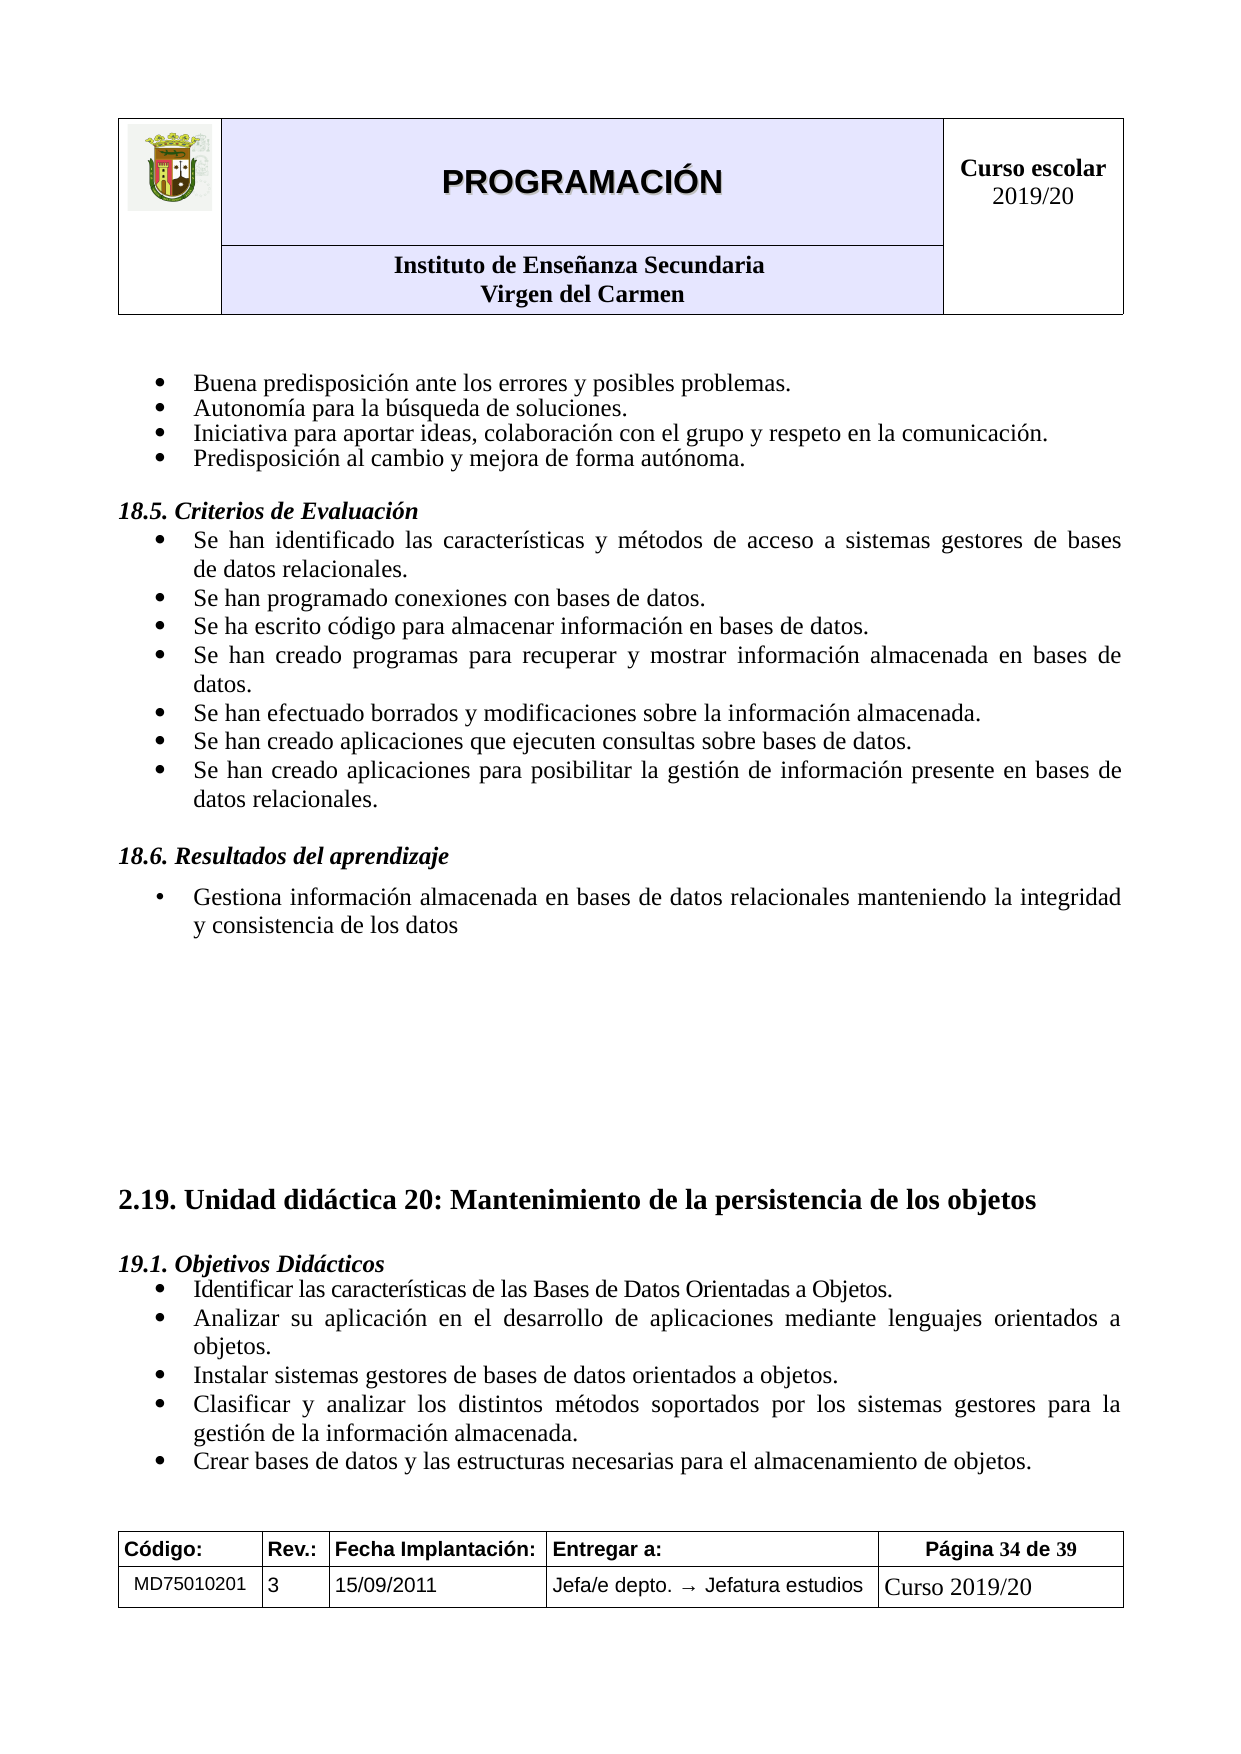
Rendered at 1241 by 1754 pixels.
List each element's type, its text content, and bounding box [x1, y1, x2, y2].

list Identificar las características de las Bases de Datos Orientadas a Objetos. [156, 1278, 1122, 1303]
list Gestiona información almacenada en bases de datos relacionales manteniendo la integridad y consistencia de los datos [156, 882, 1122, 939]
subtitle Criterios de Evaluación [118, 496, 1122, 525]
list Crear bases de datos y las estructuras necesarias para el almacenamiento de objetos. [156, 1446, 1122, 1475]
subtitle Resultados del aprendizaje [118, 841, 1122, 870]
list Se han creado aplicaciones para posibilitar la gestión de información presente en bases de datos relacionales. [156, 755, 1122, 813]
list Iniciativa para aportar ideas, colaboración con el grupo y respeto en la comunicación. [156, 421, 1122, 446]
list Autonomía para la búsqueda de soluciones. [156, 396, 1122, 421]
list Se han programado conexiones con bases de datos. [156, 583, 1122, 611]
subtitle Unidad didáctica 20: Mantenimiento de la persistencia de los objetos [118, 1182, 1122, 1215]
list Se han efectuado borrados y modificaciones sobre la información almacenada. [156, 698, 1122, 726]
list Analizar su aplicación en el desarrollo de aplicaciones mediante lenguajes orientados a objetos. [156, 1303, 1122, 1360]
list Se han creado aplicaciones que ejecuten consultas sobre bases de datos. [156, 726, 1122, 755]
picture [127, 124, 213, 211]
list Se han creado programas para recuperar y mostrar información almacenada en bases de datos. [156, 640, 1122, 698]
list Se ha escrito código para almacenar información en bases de datos. [156, 611, 1122, 640]
subtitle Objetivos Didácticos [118, 1249, 1122, 1278]
list Buena predisposición ante los errores y posibles problemas. [156, 371, 1122, 396]
list Instalar sistemas gestores de bases de datos orientados a objetos. [156, 1360, 1122, 1389]
list Clasificar y analizar los distintos métodos soportados por los sistemas gestores para la gestión de la información almacenada. [156, 1389, 1122, 1446]
list Predisposición al cambio y mejora de forma autónoma. [156, 446, 1122, 471]
list Se han identificado las características y métodos de acceso a sistemas gestores de bases de datos relacionales. [156, 525, 1122, 583]
